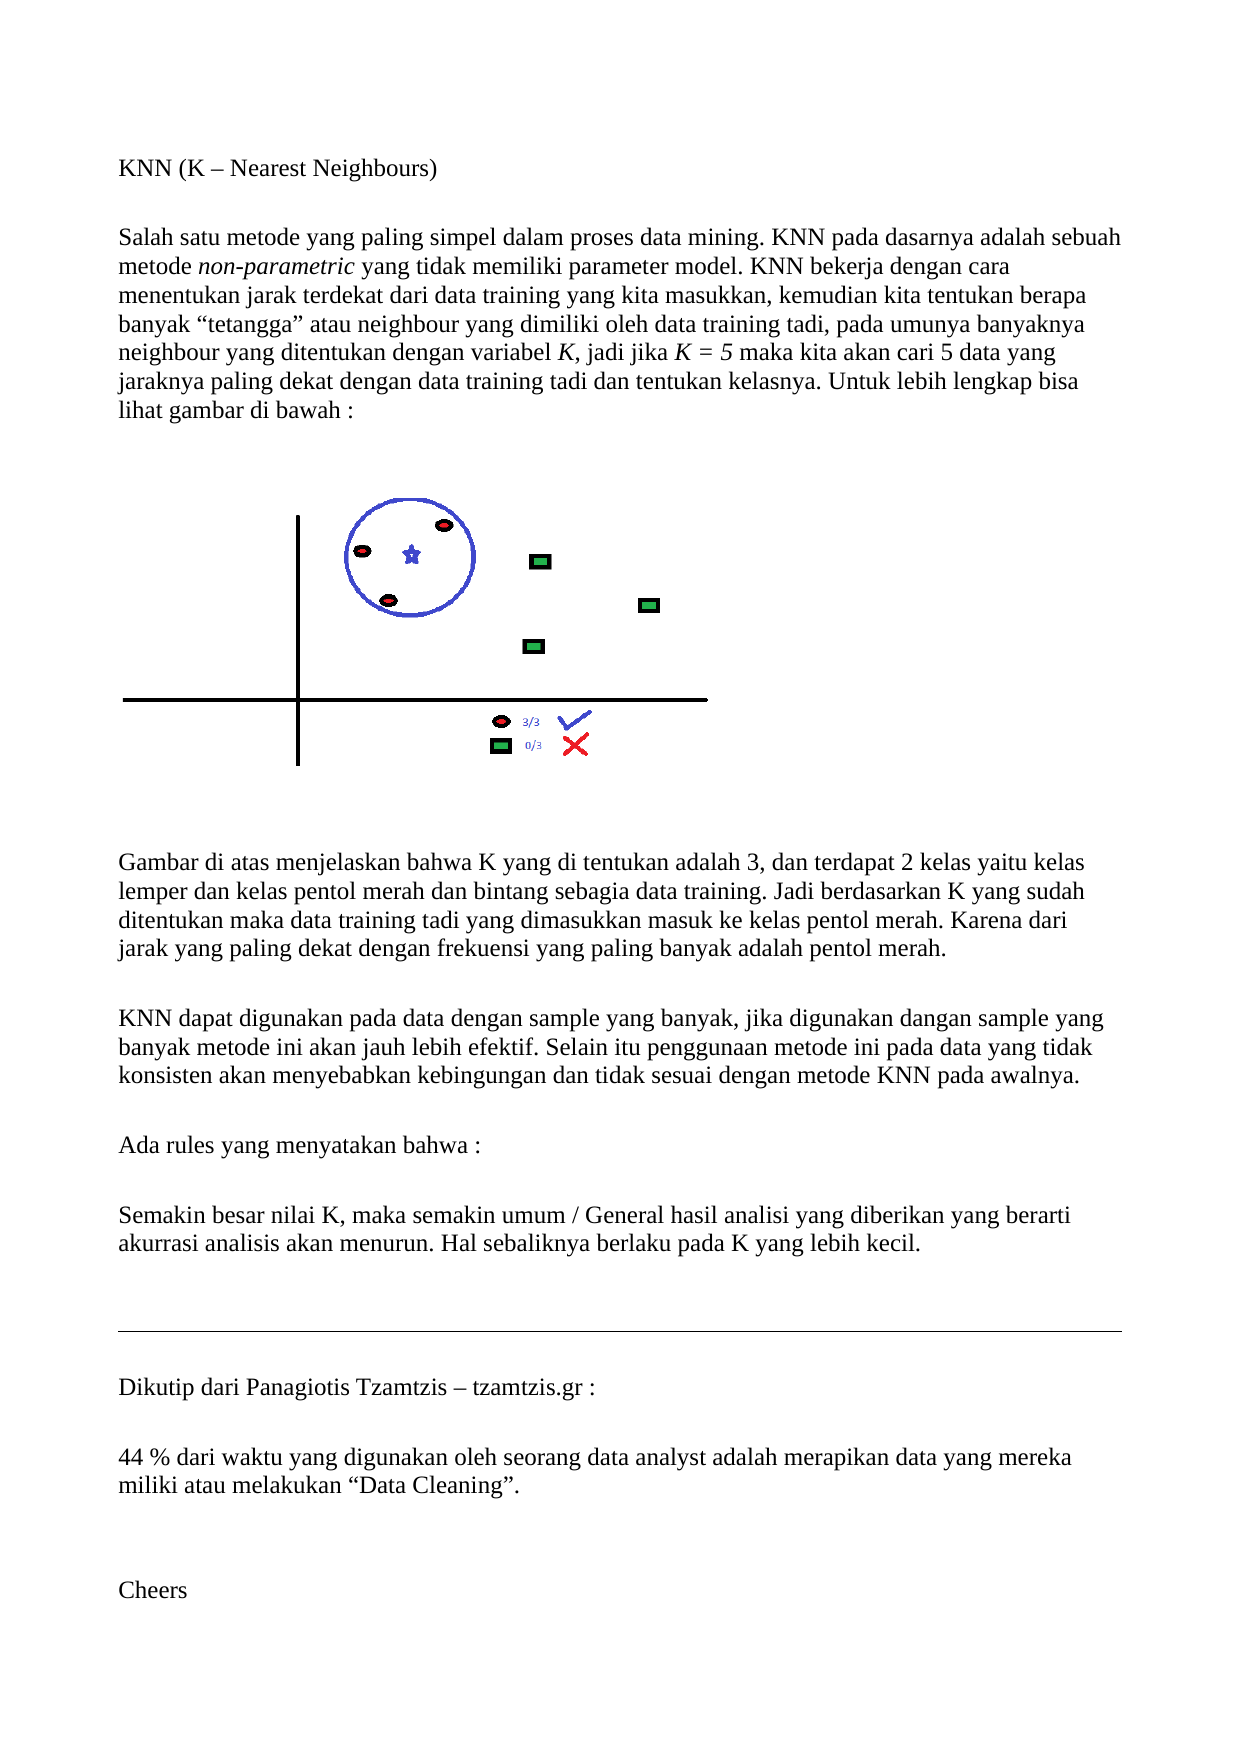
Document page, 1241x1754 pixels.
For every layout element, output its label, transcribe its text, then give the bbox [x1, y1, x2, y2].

text KNN (K – Nearest Neighbours) [118, 153, 1122, 182]
text Semakin besar nilai K, maka semakin umum / General hasil analisi yang diberikan yang berarti akurrasi analisis akan menurun. Hal sebaliknya berlaku pada K yang lebih kecil. [118, 1200, 1122, 1257]
text Gambar di atas menjelaskan bahwa K yang di tentukan adalah 3, dan terdapat 2 kelas yaitu kelas lemper dan kelas pentol merah dan bintang sebagia data training. Jadi berdasarkan K yang sudah ditentukan maka data training tadi yang dimasukkan masuk ke kelas pentol merah. Karena dari jarak yang paling dekat dengan frekuensi yang paling banyak adalah pentol merah. [118, 847, 1122, 962]
text Cheers [118, 1575, 1122, 1604]
picture [122, 498, 732, 766]
text Salah satu metode yang paling simpel dalam proses data mining. KNN pada dasarnya adalah sebuah metode non-parametric yang tidak memiliki parameter model. KNN bekerja dengan cara menentukan jarak terdekat dari data training yang kita masukkan, kemudian kita tentukan berapa banyak “tetangga” atau neighbour yang dimiliki oleh data training tadi, pada umunya banyaknya neighbour yang ditentukan dengan variabel K, jadi jika K = 5 maka kita akan cari 5 data yang jaraknya paling dekat dengan data training tadi dan tentukan kelasnya. Untuk lebih lengkap bisa lihat gambar di bawah : [118, 222, 1122, 424]
text 44 % dari waktu yang digunakan oleh seorang data analyst adalah merapikan data yang mereka miliki atau melakukan “Data Cleaning”. [118, 1442, 1122, 1499]
text Dikutip dari Panagiotis Tzamtzis – tzamtzis.gr : [118, 1372, 1122, 1401]
text Ada rules yang menyatakan bahwa : [118, 1130, 1122, 1159]
text KNN dapat digunakan pada data dengan sample yang banyak, jika digunakan dangan sample yang banyak metode ini akan jauh lebih efektif. Selain itu penggunaan metode ini pada data yang tidak konsisten akan menyebabkan kebingungan dan tidak sesuai dengan metode KNN pada awalnya. [118, 1003, 1122, 1089]
